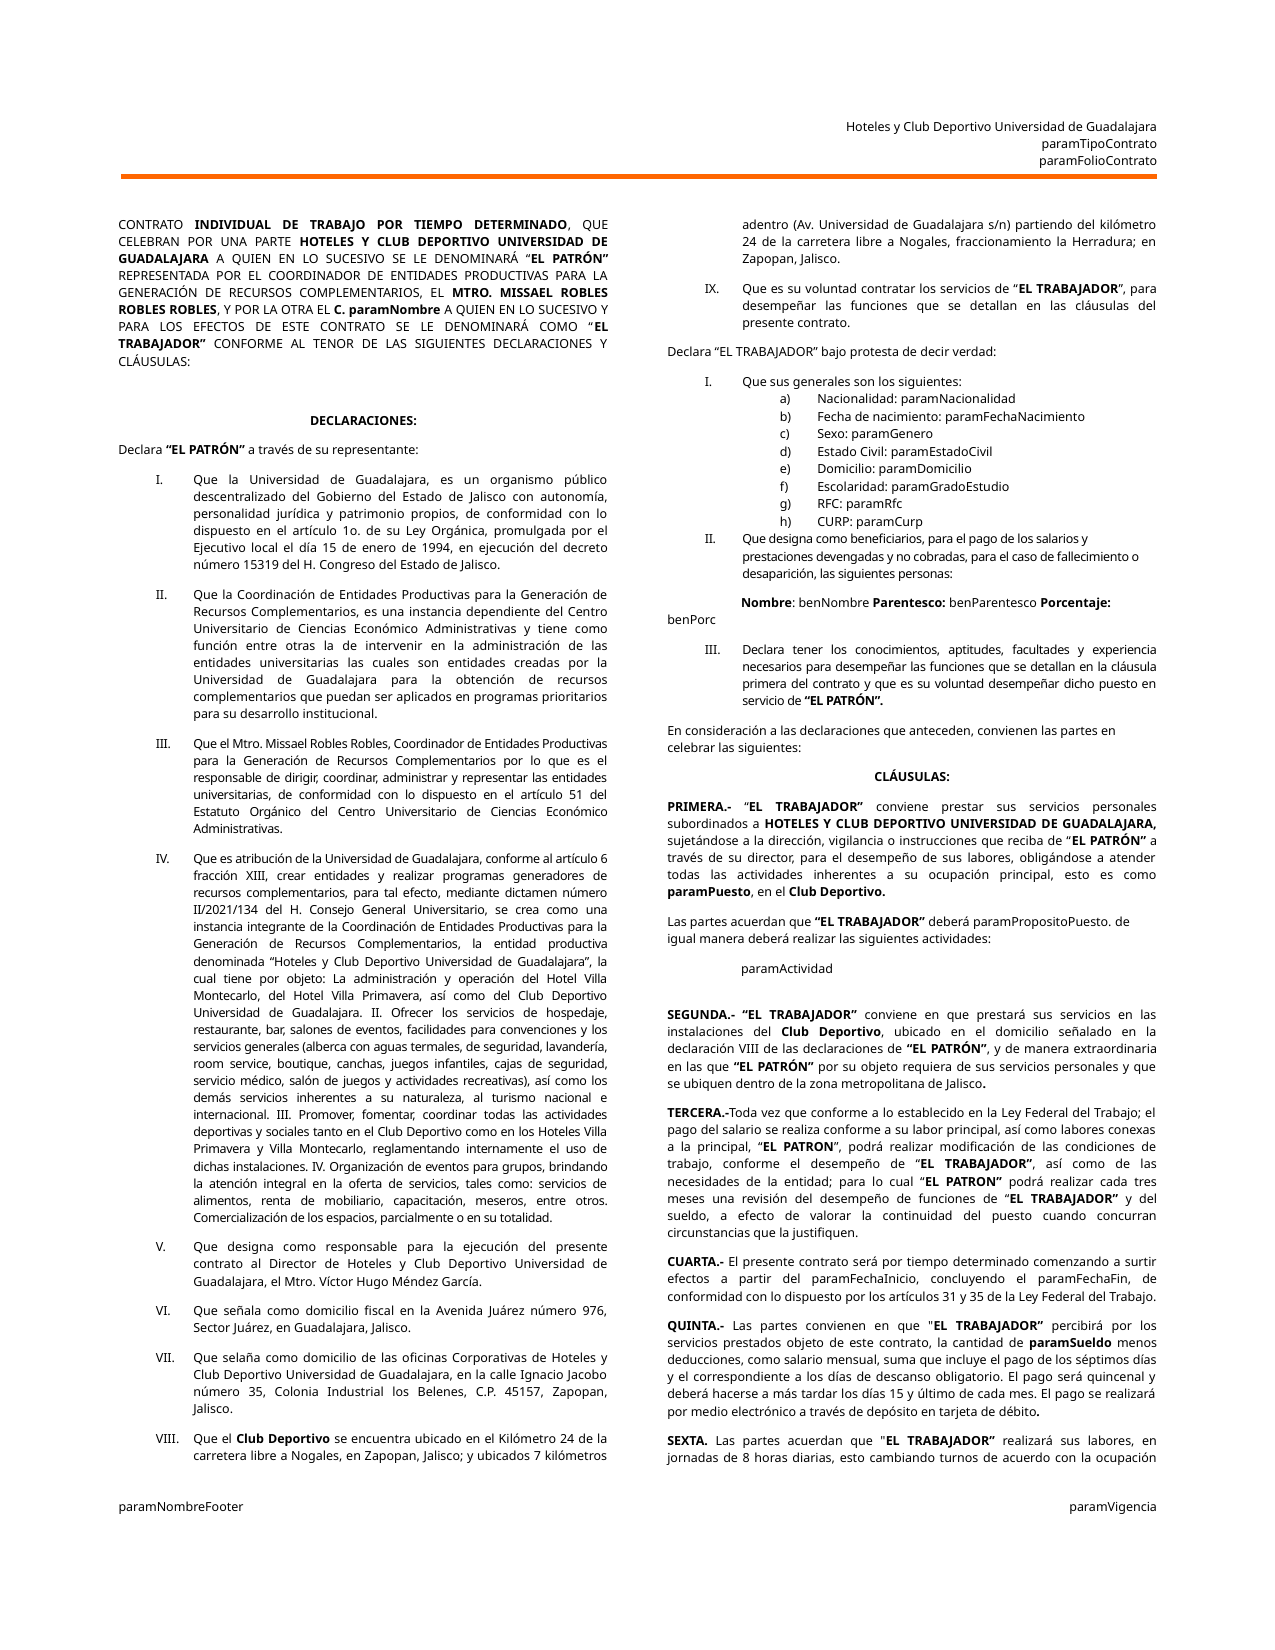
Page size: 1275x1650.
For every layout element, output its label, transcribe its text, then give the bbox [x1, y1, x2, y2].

text CUARTA.- El presente contrato será por tiempo determinado comenzando a surtir efectos a partir del paramFechaInicio, concluyendo el paramFechaFin, de conformidad con lo dispuesto por los artículos 31 y 35 de la Ley Federal del Trabajo. [667, 1253, 1157, 1305]
list Que es atribución de la Universidad de Guadalajara, conforme al artículo 6 fracción XIII, crear entidades y realizar programas generadores de recursos complementarios, para tal efecto, mediante dictamen número II/2021/134 del H. Consejo General Universitario, se crea como una instancia integrante de la Coordinación de Entidades Productivas para la Generación de Recursos Complementarios, la entidad productiva denominada “Hoteles y Club Deportivo Universidad de Guadalajara”, la cual tiene por objeto: La administración y operación del Hotel Villa Montecarlo, del Hotel Villa Primavera, así como del Club Deportivo Universidad de Guadalajara. II. Ofrecer los servicios de hospedaje, restaurante, bar, salones de eventos, facilidades para convenciones y los servicios generales (alberca con aguas termales, de seguridad, lavandería, room service, boutique, canchas, juegos infantiles, cajas de seguridad, servicio médico, salón de juegos y actividades recreativas), así como los demás servicios inherentes a su naturaleza, al turismo nacional e internacional. III. Promover, fomentar, coordinar todas las actividades deportivas y sociales tanto en el Club Deportivo como en los Hoteles Villa Primavera y Villa Montecarlo, reglamentando internamente el uso de dichas instalaciones. IV. Organización de eventos para grupos, brindando la atención integral en la oferta de servicios, tales como: servicios de alimentos, renta de mobiliario, capacitación, meseros, entre otros. Comercialización de los espacios, parcialmente o en su totalidad. [156, 850, 608, 1226]
text TERCERA.-Toda vez que conforme a lo establecido en la Ley Federal del Trabajo; el pago del salario se realiza conforme a su labor principal, así como labores conexas a la principal, “EL PATRON”, podrá realizar modificación de las condiciones de trabajo, conforme el desempeño de “EL TRABAJADOR”, así como de las necesidades de la entidad; para lo cual “EL PATRON” podrá realizar cada tres meses una revisión del desempeño de funciones de “EL TRABAJADOR” y del sueldo, a efecto de valorar la continuidad del puesto cuando concurran circunstancias que la justifiquen. [667, 1104, 1157, 1241]
text CONTRATO INDIVIDUAL DE TRABAJO POR TIEMPO DETERMINADO, QUE CELEBRAN POR UNA PARTE HOTELES Y CLUB DEPORTIVO UNIVERSIDAD DE GUADALAJARA A QUIEN EN LO SUCESIVO SE LE DENOMINARÁ “EL PATRÓN” REPRESENTADA POR EL COORDINADOR DE ENTIDADES PRODUCTIVAS PARA LA GENERACIÓN DE RECURSOS COMPLEMENTARIOS, EL MTRO. MISSAEL ROBLES ROBLES ROBLES, Y POR LA OTRA EL C. paramNombre A QUIEN EN LO SUCESIVO Y PARA LOS EFECTOS DE ESTE CONTRATO SE LE DENOMINARÁ COMO “EL TRABAJADOR” CONFORME AL TENOR DE LAS SIGUIENTES DECLARACIONES Y CLÁUSULAS: [118, 216, 608, 370]
list Declara tener los conocimientos, aptitudes, facultades y experiencia necesarios para desempeñar las funciones que se detallan en la cláusula primera del contrato y que es su voluntad desempeñar dicho puesto en servicio de “EL PATRÓN”. [704, 641, 1157, 709]
list Estado Civil: paramEstadoCivil [779, 443, 1157, 460]
list Que el Club Deportivo se encuentra ubicado en el Kilómetro 24 de la carretera libre a Nogales, en Zapopan, Jalisco; y ubicados 7 kilómetros [156, 1430, 608, 1464]
text Declara “EL PATRÓN” a través de su representante: [118, 441, 608, 458]
list Escolaridad: paramGradoEstudio [779, 478, 1157, 495]
text En consideración a las declaraciones que anteceden, convienen las partes en celebrar las siguientes: [667, 722, 1157, 756]
list RFC: paramRfc [779, 496, 1157, 513]
list Que la Coordinación de Entidades Productivas para la Generación de Recursos Complementarios, es una instancia dependiente del Centro Universitario de Ciencias Económico Administrativas y tiene como función entre otras la de intervenir en la administración de las entidades universitarias las cuales son entidades creadas por la Universidad de Guadalajara para la obtención de recursos complementarios que puedan ser aplicados en programas prioritarios para su desarrollo institucional. [156, 586, 608, 723]
list Domicilio: paramDomicilio [779, 461, 1157, 478]
list Que designa como beneficiarios, para el pago de los salarios y prestaciones devengadas y no cobradas, para el caso de fallecimiento o desaparición, las siguientes personas: [704, 531, 1157, 582]
list Que sus generales son los siguientes: [704, 373, 1157, 390]
text Nombre: benNombre Parentesco: benParentesco Porcentaje: benPorc [667, 594, 1157, 628]
text Declara “EL TRABAJADOR” bajo protesta de decir verdad: [667, 343, 1157, 361]
text SEXTA. Las partes acuerdan que "EL TRABAJADOR” realizará sus labores, en jornadas de 8 horas diarias, esto cambiando turnos de acuerdo con la ocupación [667, 1432, 1157, 1466]
list Que designa como responsable para la ejecución del presente contrato al Director de Hoteles y Club Deportivo Universidad de Guadalajara, el Mtro. Víctor Hugo Méndez García. [156, 1238, 608, 1290]
list Que la Universidad de Guadalajara, es un organismo público descentralizado del Gobierno del Estado de Jalisco con autonomía, personalidad jurídica y patrimonio propios, de conformidad con lo dispuesto en el artículo 1o. de su Ley Orgánica, promulgada por el Ejecutivo local el día 15 de enero de 1994, en ejecución del decreto número 15319 del H. Congreso del Estado de Jalisco. [156, 471, 608, 573]
list Nacionalidad: paramNacionalidad [779, 391, 1157, 408]
list Fecha de nacimiento: paramFechaNacimiento [779, 408, 1157, 425]
list CURP: paramCurp [779, 513, 1157, 530]
list Que señala como domicilio fiscal en la Avenida Juárez número 976, Sector Juárez, en Guadalajara, Jalisco. [156, 1302, 608, 1336]
list Sexo: paramGenero [779, 426, 1157, 443]
text CLÁUSULAS: [667, 768, 1157, 786]
text DECLARACIONES: [118, 412, 608, 429]
text PRIMERA.- “EL TRABAJADOR” conviene prestar sus servicios personales subordinados a HOTELES Y CLUB DEPORTIVO UNIVERSIDAD DE GUADALAJARA, sujetándose a la dirección, vigilancia o instrucciones que reciba de “EL PATRÓN” a través de su director, para el desempeño de sus labores, obligándose a atender todas las actividades inherentes a su ocupación principal, esto es como paramPuesto, en el Club Deportivo. [667, 798, 1157, 901]
text QUINTA.- Las partes convienen en que "EL TRABAJADOR” percibirá por los servicios prestados objeto de este contrato, la cantidad de paramSueldo menos deducciones, como salario mensual, suma que incluye el pago de los séptimos días y el correspondiente a los días de descanso obligatorio. El pago será quincenal y deberá hacerse a más tardar los días 15 y último de cada mes. El pago se realizará por medio electrónico a través de depósito en tarjeta de débito. [667, 1317, 1157, 1420]
list Que el Mtro. Missael Robles Robles, Coordinador de Entidades Productivas para la Generación de Recursos Complementarios por lo que es el responsable de dirigir, coordinar, administrar y representar las entidades universitarias, de conformidad con lo dispuesto en el artículo 51 del Estatuto Orgánico del Centro Universitario de Ciencias Económico Administrativas. [156, 735, 608, 838]
list adentro (Av. Universidad de Guadalajara s/n) partiendo del kilómetro 24 de la carretera libre a Nogales, fraccionamiento la Herradura; en Zapopan, Jalisco. [704, 216, 1157, 267]
text SEGUNDA.- “EL TRABAJADOR” conviene en que prestará sus servicios en las instalaciones del Club Deportivo, ubicado en el domicilio señalado en la declaración VIII de las declaraciones de “EL PATRÓN”, y de manera extraordinaria en las que “EL PATRÓN” por su objeto requiera de sus servicios personales y que se ubiquen dentro de la zona metropolitana de Jalisco. [667, 1006, 1157, 1092]
list Que es su voluntad contratar los servicios de “EL TRABAJADOR”, para desempeñar las funciones que se detallan en las cláusulas del presente contrato. [704, 280, 1157, 331]
text paramActividad [741, 960, 1157, 977]
text Las partes acuerdan que “EL TRABAJADOR” deberá paramPropositoPuesto. de igual manera deberá realizar las siguientes actividades: [667, 913, 1157, 947]
list Que selaña como domicilio de las oficinas Corporativas de Hoteles y Club Deportivo Universidad de Guadalajara, en la calle Ignacio Jacobo número 35, Colonia Industrial los Belenes, C.P. 45157, Zapopan, Jalisco. [156, 1349, 608, 1417]
